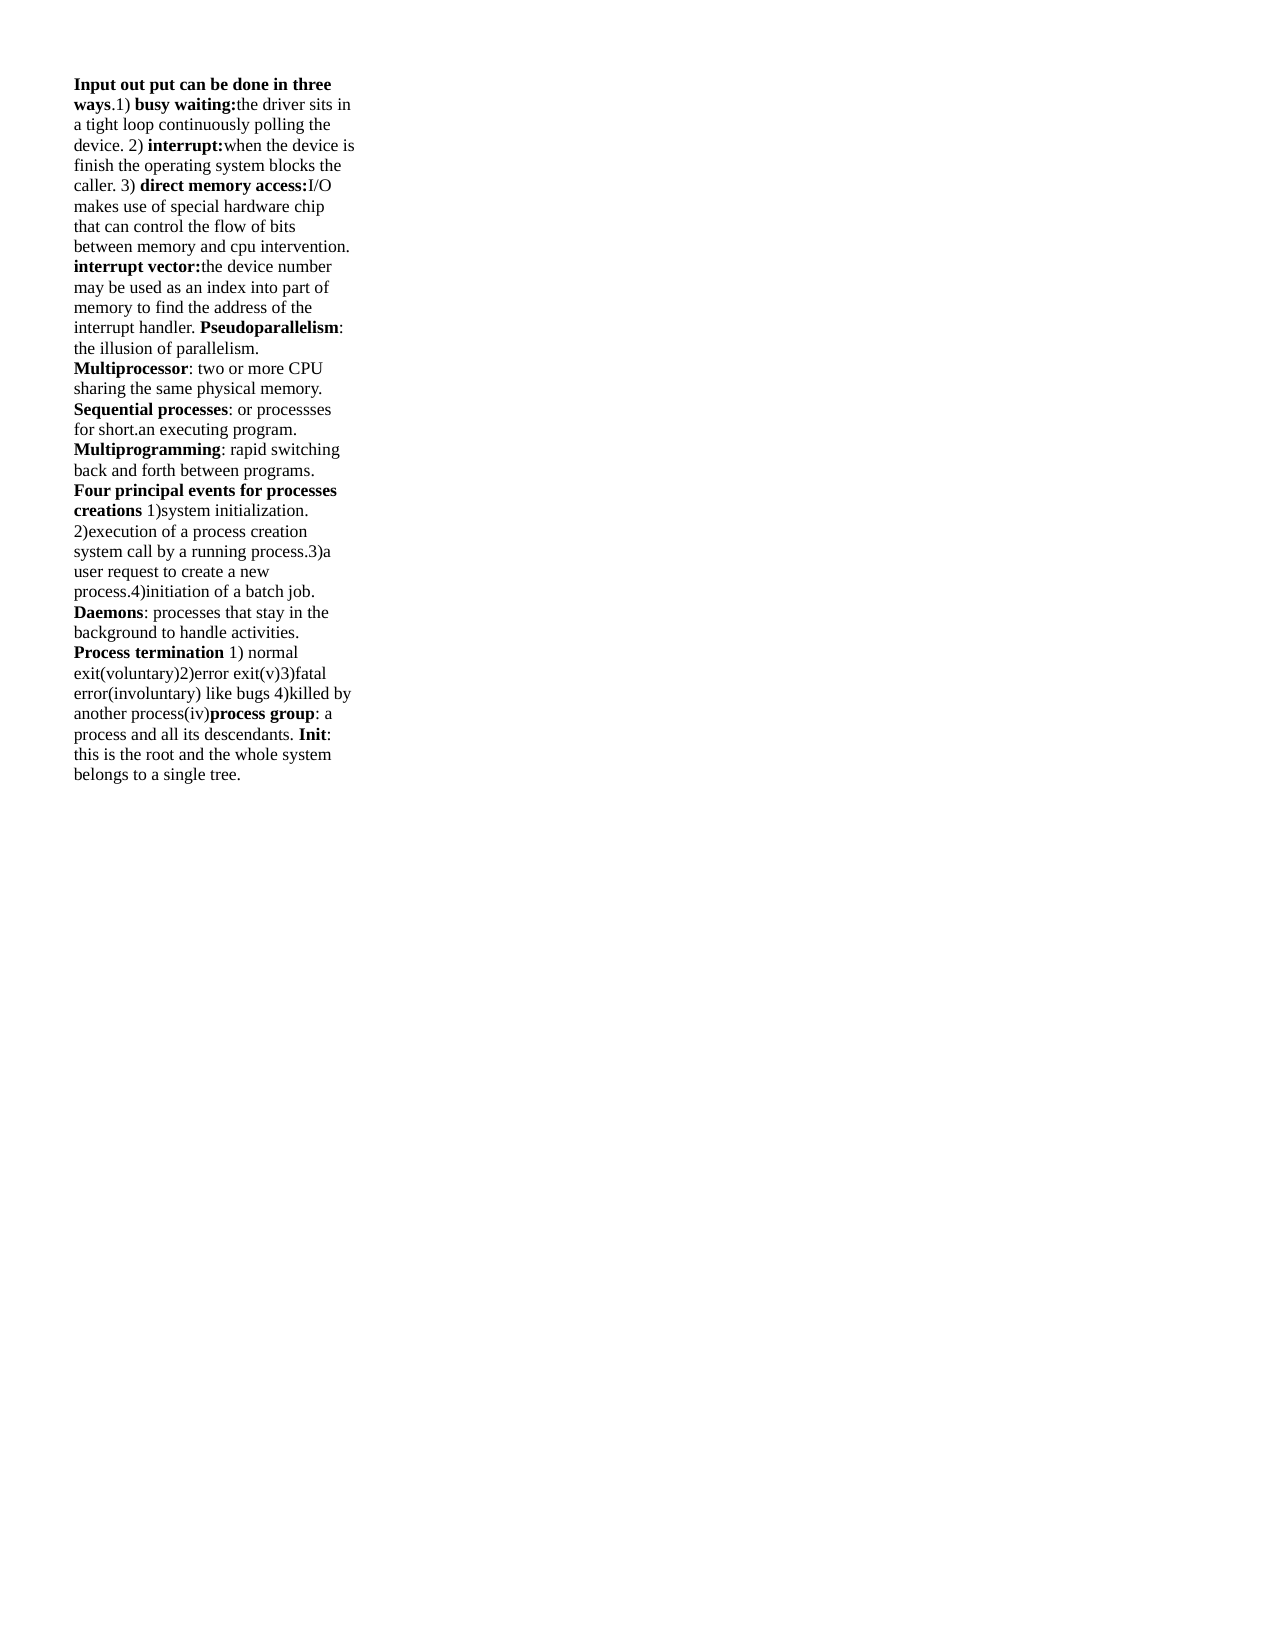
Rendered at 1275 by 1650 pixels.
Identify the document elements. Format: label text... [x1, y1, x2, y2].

text Input out put can be done in three ways.1) busy waiting:the driver sits in a tight loop continuously polling the device. 2) interrupt:when the device is finish the operating system blocks the caller. 3) direct memory access:I/O makes use of special hardware chip that can control the flow of bits between memory and cpu intervention. [73, 73, 356, 256]
text Sequential processes: or processses for short.an executing program. Multiprogramming: rapid switching back and forth between programs. Four principal events for processes creations 1)system initialization. 2)execution of a process creation system call by a running process.3)a user request to create a new process.4)initiation of a batch job. Daemons: processes that stay in the background to handle activities. Process termination 1) normal exit(voluntary)2)error exit(v)3)fatal error(involuntary) like bugs 4)killed by another process(iv)process group: a process and all its descendants. Init: this is the root and the whole system belongs to a single tree. [73, 398, 356, 784]
text interrupt vector:the device number may be used as an index into part of memory to find the address of the interrupt handler. Pseudoparallelism: the illusion of parallelism. Multiprocessor: two or more CPU sharing the same physical memory. [73, 256, 356, 398]
